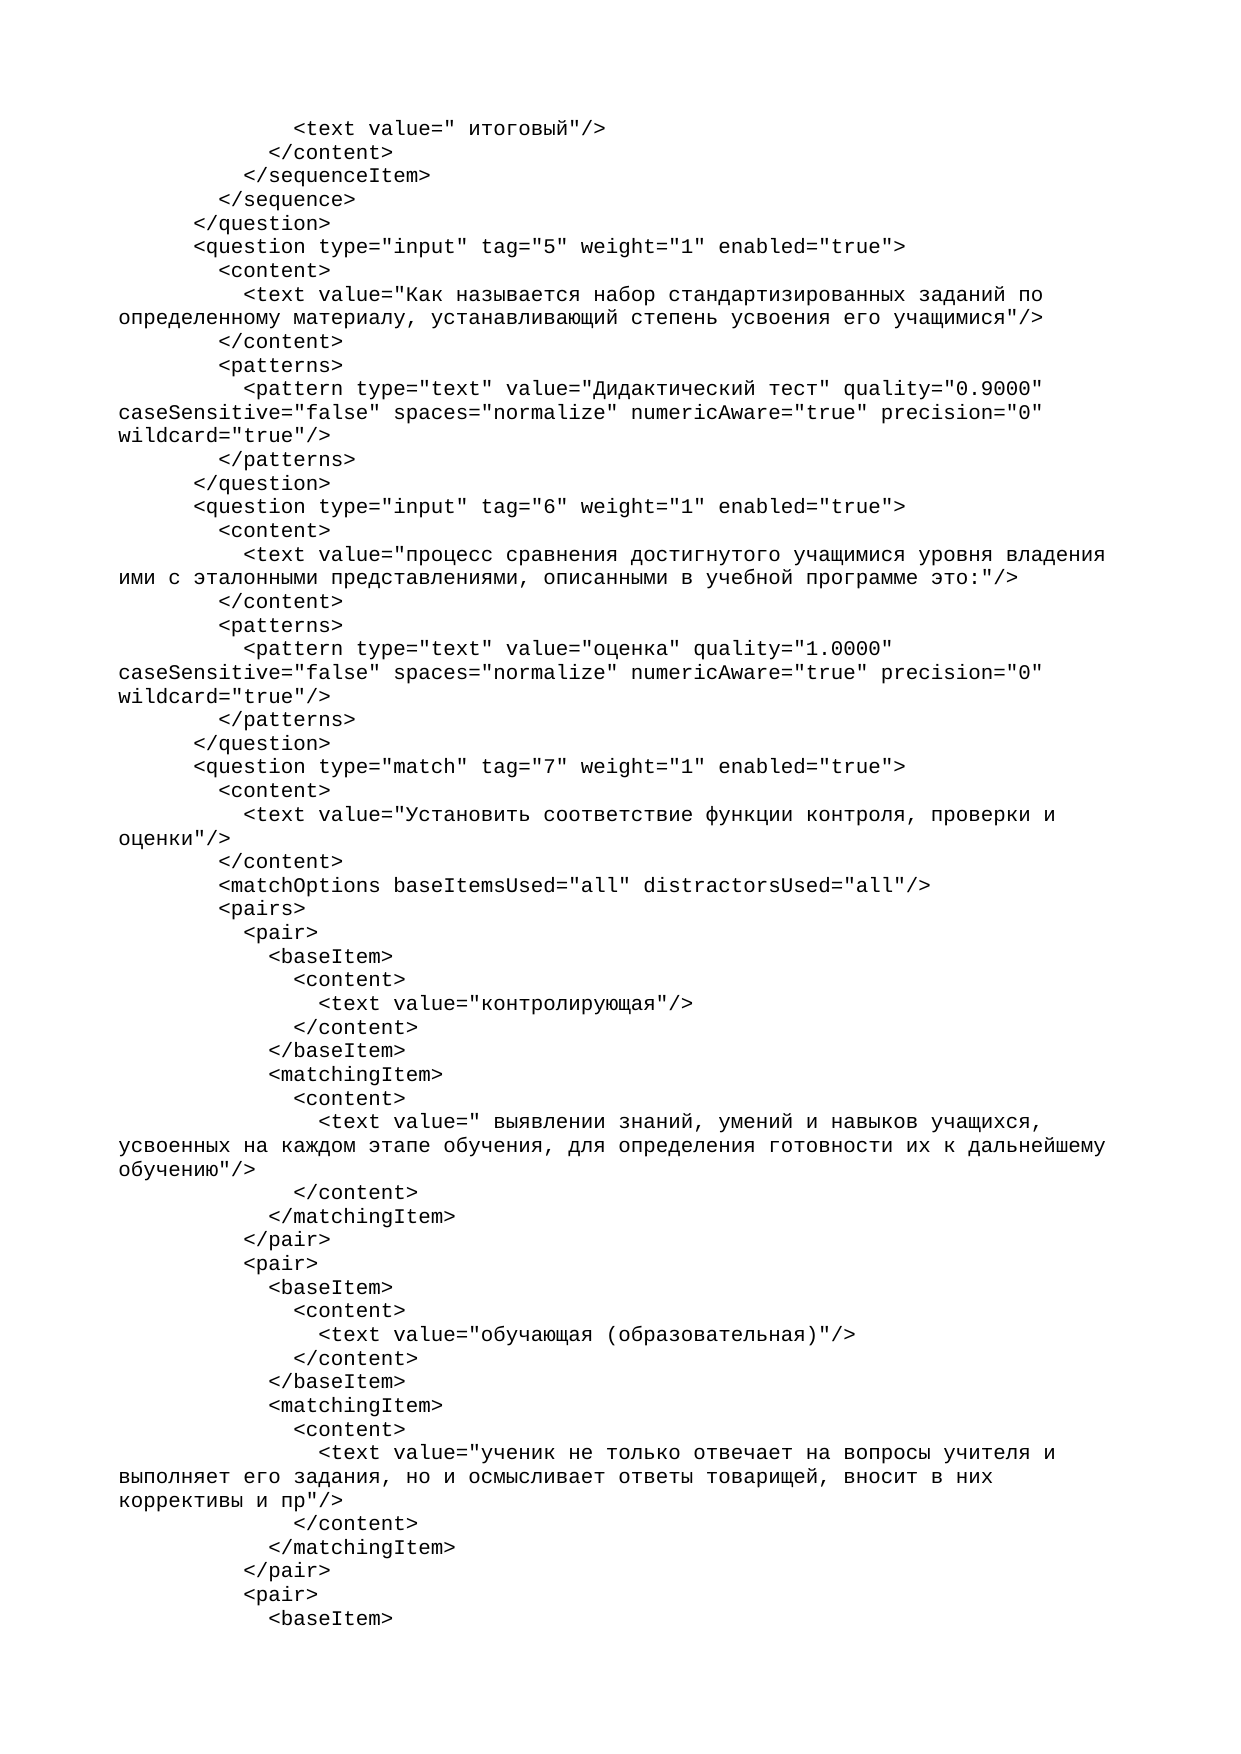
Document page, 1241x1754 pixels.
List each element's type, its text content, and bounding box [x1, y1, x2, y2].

text </content> [118, 331, 1122, 354]
text <content> [118, 260, 1122, 284]
text <pairs> [118, 898, 1122, 922]
text <question type="input" tag="6" weight="1" enabled="true"> [118, 496, 1122, 520]
text <patterns> [118, 615, 1122, 638]
text <pair> [118, 922, 1122, 946]
text <text value="обучающая (образовательная)"/> [118, 1324, 1122, 1348]
text <text value=" выявлении знаний, умений и навыков учащихся, усвоенных на каждом этапе обучения, для определения готовности их к дальнейшему обучению"/> [118, 1111, 1122, 1182]
text <content> [118, 1088, 1122, 1111]
text <text value="контролирующая"/> [118, 993, 1122, 1017]
text <pair> [118, 1253, 1122, 1277]
text </pair> [118, 1561, 1122, 1584]
text <text value="Как называется набор стандартизированных заданий по определенному материалу, устанавливающий степень усвоения его учащимися"/> [118, 284, 1122, 331]
text <pair> [118, 1584, 1122, 1608]
text </sequence> [118, 189, 1122, 213]
text </content> [118, 1182, 1122, 1206]
text </content> [118, 1513, 1122, 1537]
text <matchingItem> [118, 1064, 1122, 1088]
text </question> [118, 213, 1122, 236]
text </question> [118, 733, 1122, 757]
text </content> [118, 851, 1122, 875]
text </baseItem> [118, 1040, 1122, 1064]
text <baseItem> [118, 1277, 1122, 1300]
text <text value="Установить соответствие функции контроля, проверки и оценки"/> [118, 804, 1122, 851]
text <matchingItem> [118, 1395, 1122, 1419]
text <patterns> [118, 354, 1122, 378]
text </question> [118, 473, 1122, 496]
text </content> [118, 591, 1122, 615]
text <baseItem> [118, 1608, 1122, 1631]
text <pattern type="text" value="Дидактический тест" quality="0.9000" caseSensitive="false" spaces="normalize" numericAware="true" precision="0" wildcard="true"/> [118, 378, 1122, 449]
text </matchingItem> [118, 1206, 1122, 1229]
text <content> [118, 520, 1122, 544]
text </content> [118, 142, 1122, 165]
text <question type="match" tag="7" weight="1" enabled="true"> [118, 757, 1122, 780]
text </content> [118, 1017, 1122, 1040]
text </sequenceItem> [118, 165, 1122, 189]
text </pair> [118, 1229, 1122, 1253]
text </baseItem> [118, 1371, 1122, 1395]
text <content> [118, 1300, 1122, 1324]
text <text value=" итоговый"/> [118, 118, 1122, 142]
text <content> [118, 780, 1122, 804]
text </content> [118, 1348, 1122, 1371]
text <pattern type="text" value="оценка" quality="1.0000" caseSensitive="false" spaces="normalize" numericAware="true" precision="0" wildcard="true"/> [118, 638, 1122, 709]
text </patterns> [118, 449, 1122, 473]
text <text value="процесс сравнения достигнутого учащимися уровня владения ими с эталонными представлениями, описанными в учебной программе это:"/> [118, 544, 1122, 591]
text </patterns> [118, 709, 1122, 733]
text </matchingItem> [118, 1537, 1122, 1561]
text <text value="ученик не только отвечает на вопросы учителя и выполняет его задания, но и осмысливает ответы товарищей, вносит в них коррективы и пр"/> [118, 1442, 1122, 1513]
text <content> [118, 1419, 1122, 1442]
text <baseItem> [118, 946, 1122, 969]
text <question type="input" tag="5" weight="1" enabled="true"> [118, 236, 1122, 260]
text <content> [118, 969, 1122, 993]
text <matchOptions baseItemsUsed="all" distractorsUsed="all"/> [118, 875, 1122, 898]
